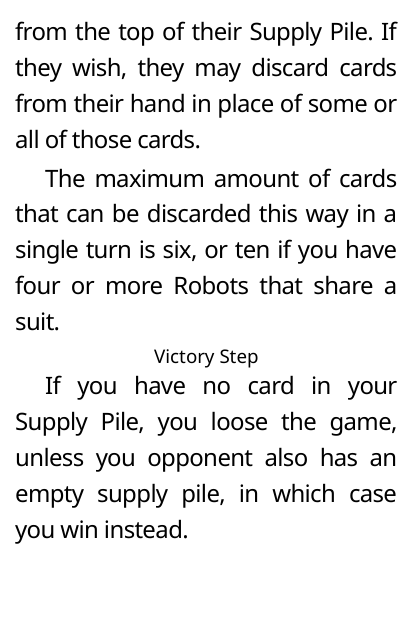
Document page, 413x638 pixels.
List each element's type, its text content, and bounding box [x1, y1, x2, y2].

text The maximum amount of cards that can be discarded this way in a single turn is six, or ten if you have four or more Robots that share a suit. [15, 161, 397, 337]
subtitle Victory Step [15, 343, 397, 369]
text from the top of their Supply Pile. If they wish, they may discard cards from their hand in place of some or all of those cards. [15, 15, 397, 155]
text If you have no card in your Supply Pile, you loose the game, unless you opponent also has an empty supply pile, in which case you win instead. [15, 369, 397, 545]
